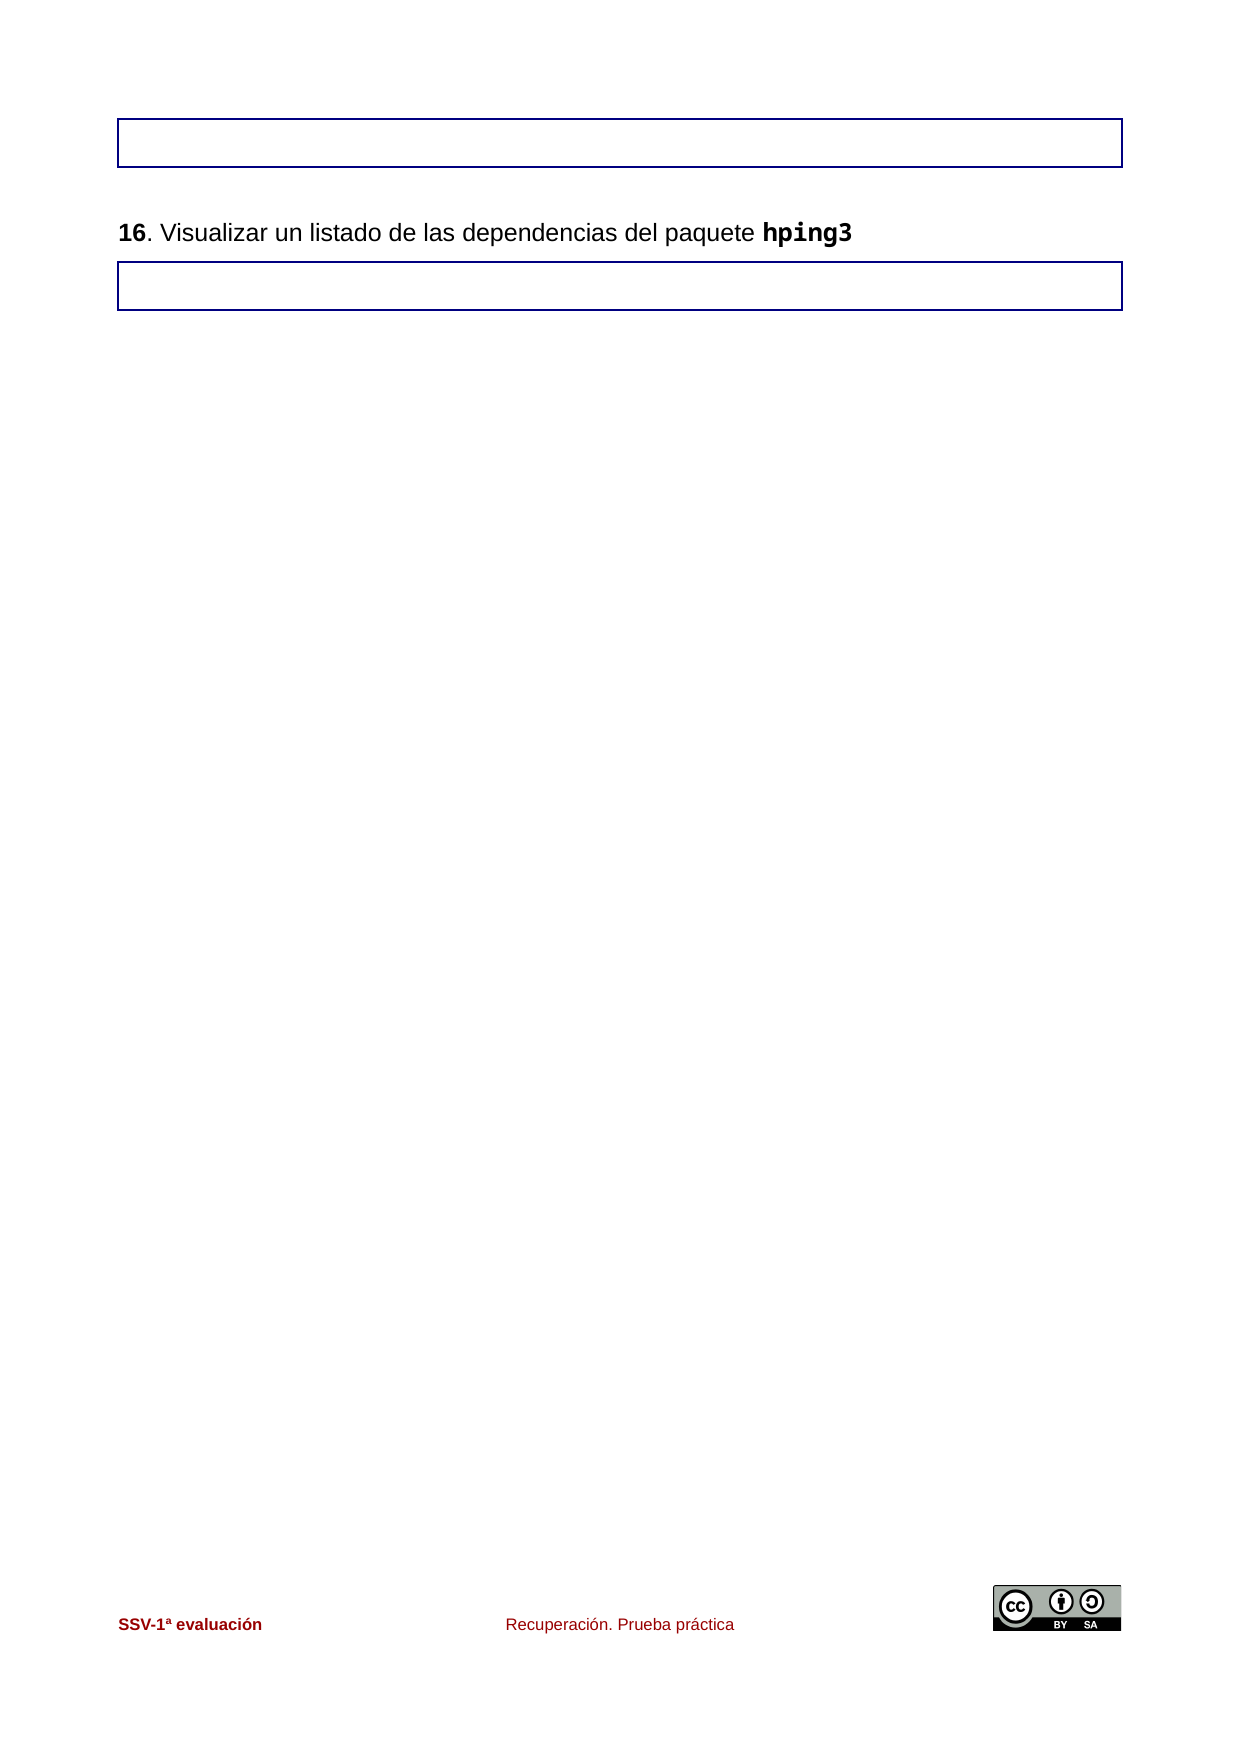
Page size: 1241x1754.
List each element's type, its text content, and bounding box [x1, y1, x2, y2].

text 16. Visualizar un listado de las dependencias del paquete hping3 [118, 214, 1122, 248]
table_header [119, 263, 1121, 308]
table_header [119, 120, 1121, 166]
picture [993, 1585, 1122, 1631]
